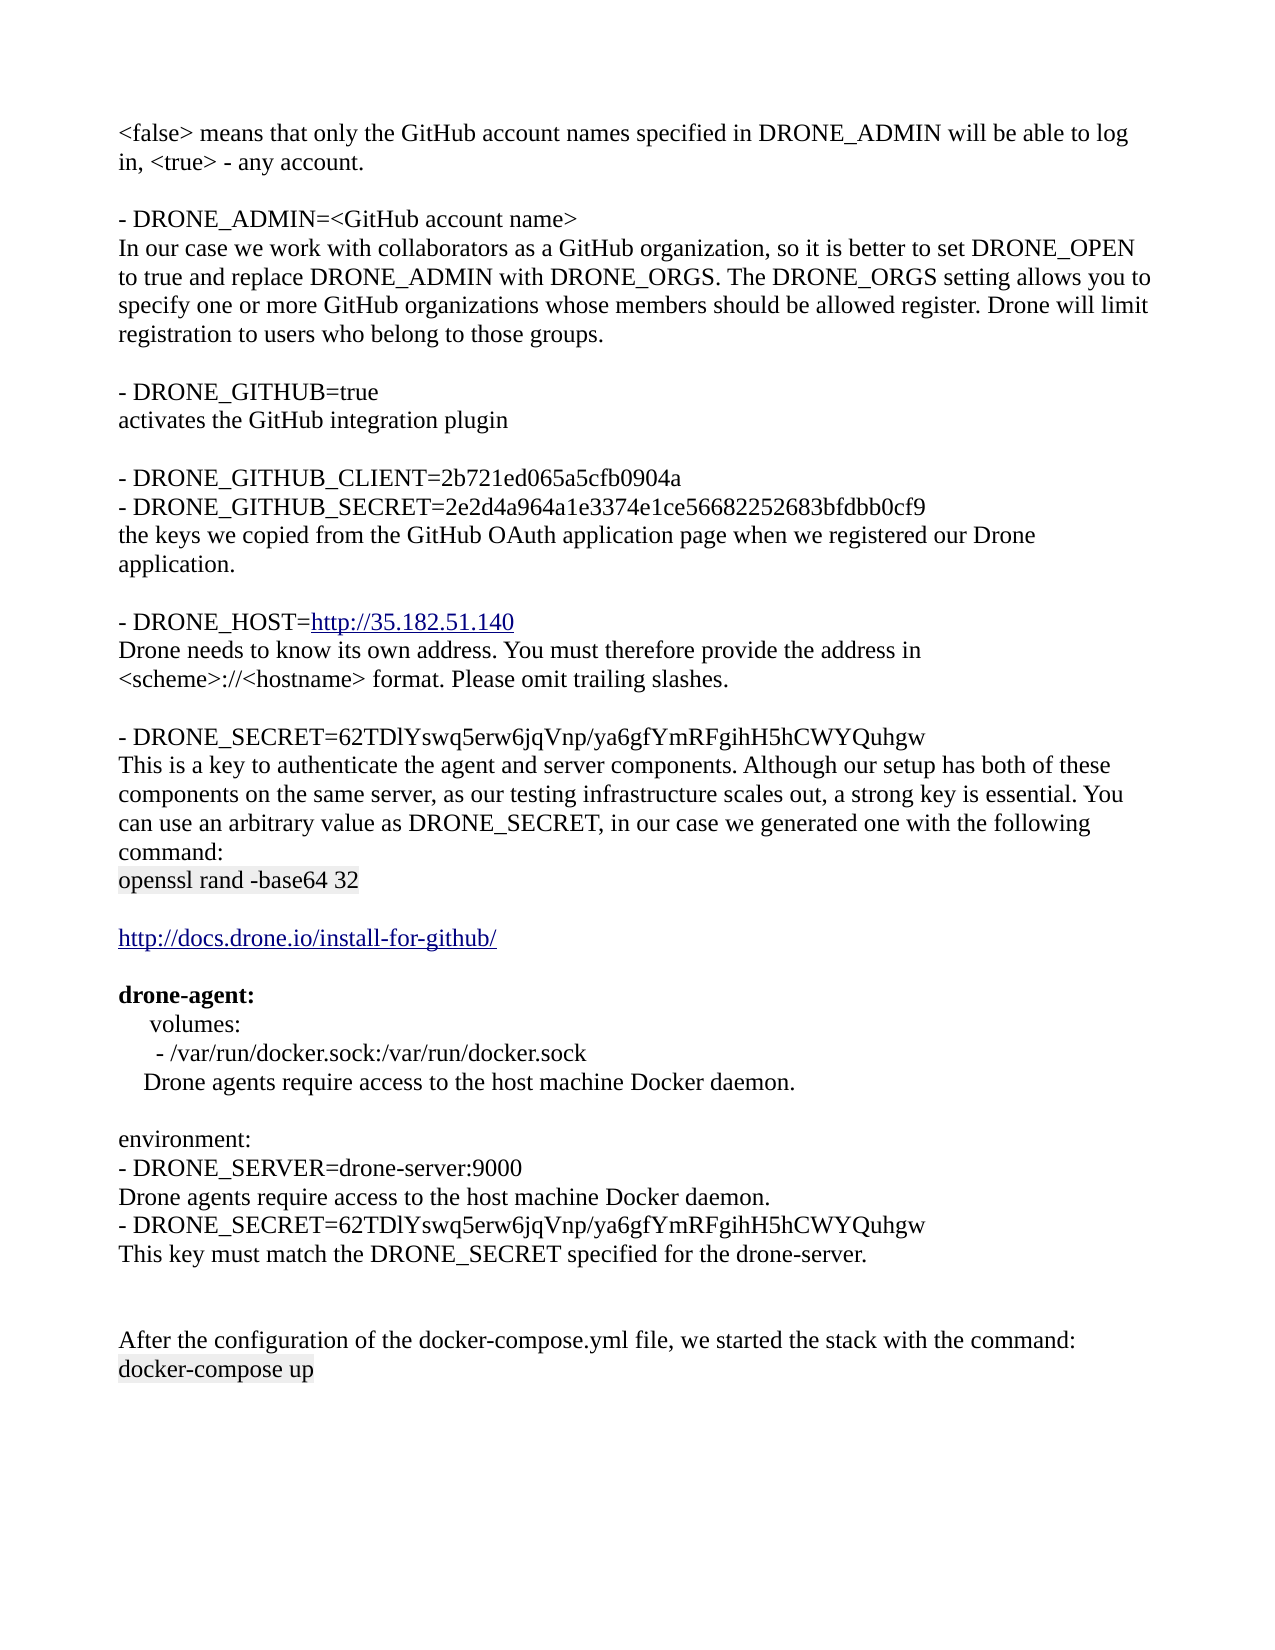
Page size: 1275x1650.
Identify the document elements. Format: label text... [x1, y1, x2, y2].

text This is a key to authenticate the agent and server components. Although our setup has both of these components on the same server, as our testing infrastructure scales out, a strong key is essential. You can use an arbitrary value as DRONE_SECRET, in our case we generated one with the following command: [118, 751, 1157, 866]
text - DRONE_ADMIN=<GitHub account name> [118, 204, 1157, 233]
text Drone agents require access to the host machine Docker daemon. [118, 1182, 1157, 1211]
text - DRONE_GITHUB_CLIENT=2b721ed065a5cfb0904a [118, 463, 1157, 492]
text Drone needs to know its own address. You must therefore provide the address in <scheme>://<hostname> format. Please omit trailing slashes. [118, 636, 1157, 693]
text After the configuration of the docker-compose.yml file, we started the stack with the command: [118, 1326, 1157, 1354]
text openssl rand -base64 32 [118, 866, 1157, 894]
text docker-compose up [118, 1354, 1157, 1383]
text In our case we work with collaborators as a GitHub organization, so it is better to set DRONE_OPEN to true and replace DRONE_ADMIN with DRONE_ORGS. The DRONE_ORGS setting allows you to specify one or more GitHub organizations whose members should be allowed register. Drone will limit registration to users who belong to those groups. [118, 233, 1157, 348]
text This key must match the DRONE_SECRET specified for the drone-server. [118, 1239, 1157, 1268]
text drone-agent: [118, 981, 1157, 1009]
text - DRONE_HOST=http://35.182.51.140 [118, 607, 1157, 636]
text the keys we copied from the GitHub OAuth application page when we registered our Drone application. [118, 521, 1157, 578]
text <false> means that only the GitHub account names specified in DRONE_ADMIN will be able to log in, <true> - any account. [118, 118, 1157, 176]
text - /var/run/docker.sock:/var/run/docker.sock [118, 1038, 1157, 1067]
text Drone agents require access to the host machine Docker daemon. [118, 1067, 1157, 1096]
text - DRONE_GITHUB_SECRET=2e2d4a964a1e3374e1ce56682252683bfdbb0cf9 [118, 492, 1157, 521]
text environment: [118, 1124, 1157, 1153]
text - DRONE_GITHUB=true [118, 377, 1157, 406]
text - DRONE_SERVER=drone-server:9000 [118, 1153, 1157, 1182]
text http://docs.drone.io/install-for-github/ [118, 923, 1157, 952]
text volumes: [118, 1009, 1157, 1038]
text - DRONE_SECRET=62TDlYswq5erw6jqVnp/ya6gfYmRFgihH5hCWYQuhgw [118, 722, 1157, 751]
text activates the GitHub integration plugin [118, 406, 1157, 434]
text - DRONE_SECRET=62TDlYswq5erw6jqVnp/ya6gfYmRFgihH5hCWYQuhgw [118, 1211, 1157, 1239]
